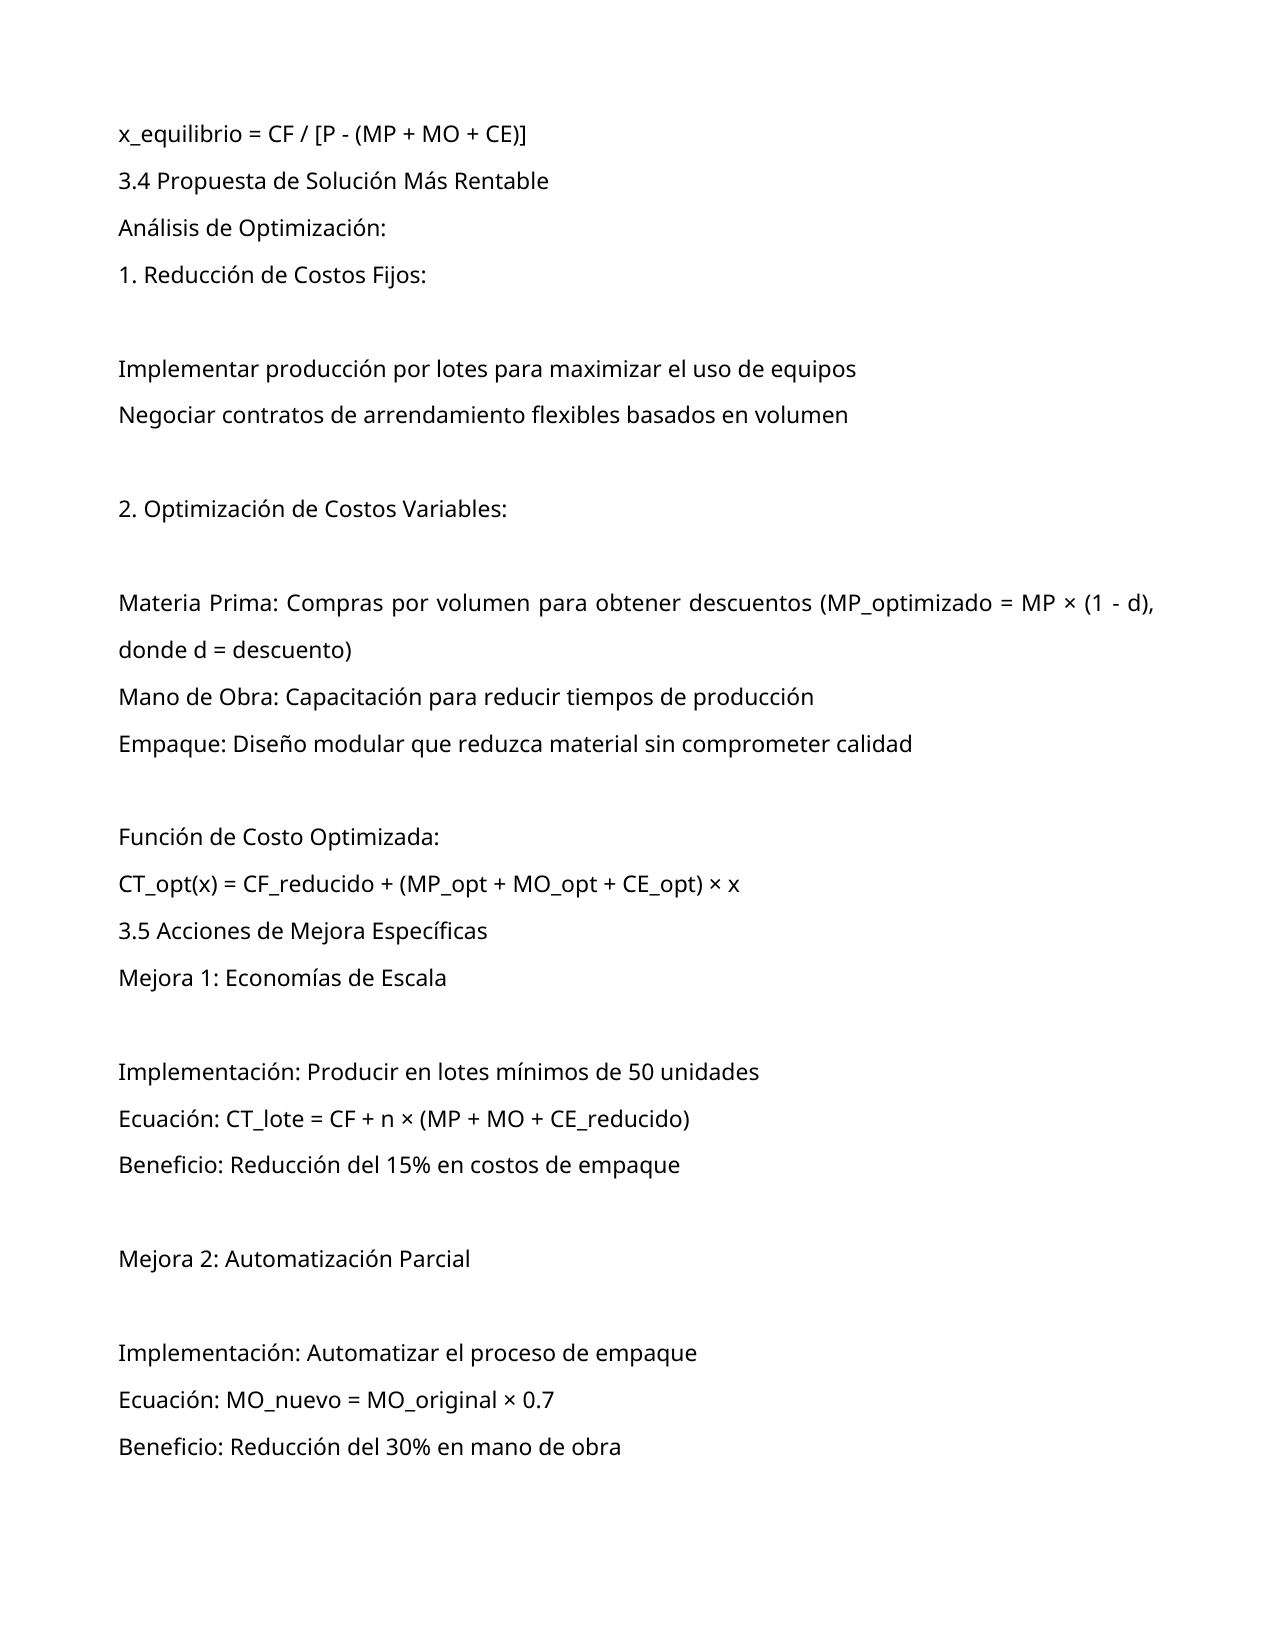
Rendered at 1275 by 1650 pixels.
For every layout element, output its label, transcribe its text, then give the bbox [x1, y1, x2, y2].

text Ecuación: CT_lote = CF + n × (MP + MO + CE_reducido) [118, 1102, 1157, 1134]
text Análisis de Optimización: [118, 212, 1157, 243]
text 1. Reducción de Costos Fijos: [118, 259, 1157, 290]
text Ecuación: MO_nuevo = MO_original × 0.7 [118, 1384, 1157, 1415]
text CT_opt(x) = CF_reducido + (MP_opt + MO_opt + CE_opt) × x [118, 868, 1157, 899]
text Mejora 1: Economías de Escala [118, 962, 1157, 993]
text 2. Optimización de Costos Variables: [118, 493, 1157, 524]
text Beneficio: Reducción del 15% en costos de empaque [118, 1149, 1157, 1181]
text Implementar producción por lotes para maximizar el uso de equipos [118, 352, 1157, 384]
text Beneficio: Reducción del 30% en mano de obra [118, 1431, 1157, 1462]
text Negociar contratos de arrendamiento flexibles basados en volumen [118, 399, 1157, 431]
text Función de Costo Optimizada: [118, 821, 1157, 852]
text Empaque: Diseño modular que reduzca material sin comprometer calidad [118, 727, 1157, 759]
text Implementación: Automatizar el proceso de empaque [118, 1337, 1157, 1368]
text Implementación: Producir en lotes mínimos de 50 unidades [118, 1056, 1157, 1087]
text Mano de Obra: Capacitación para reducir tiempos de producción [118, 681, 1157, 712]
text 3.4 Propuesta de Solución Más Rentable [118, 165, 1157, 196]
text 3.5 Acciones de Mejora Específicas [118, 915, 1157, 946]
text Mejora 2: Automatización Parcial [118, 1243, 1157, 1274]
text x_equilibrio = CF / [P - (MP + MO + CE)] [118, 118, 1157, 149]
text Materia Prima: Compras por volumen para obtener descuentos (MP_optimizado = MP × (1 - d), donde d = descuento) [118, 587, 1157, 665]
